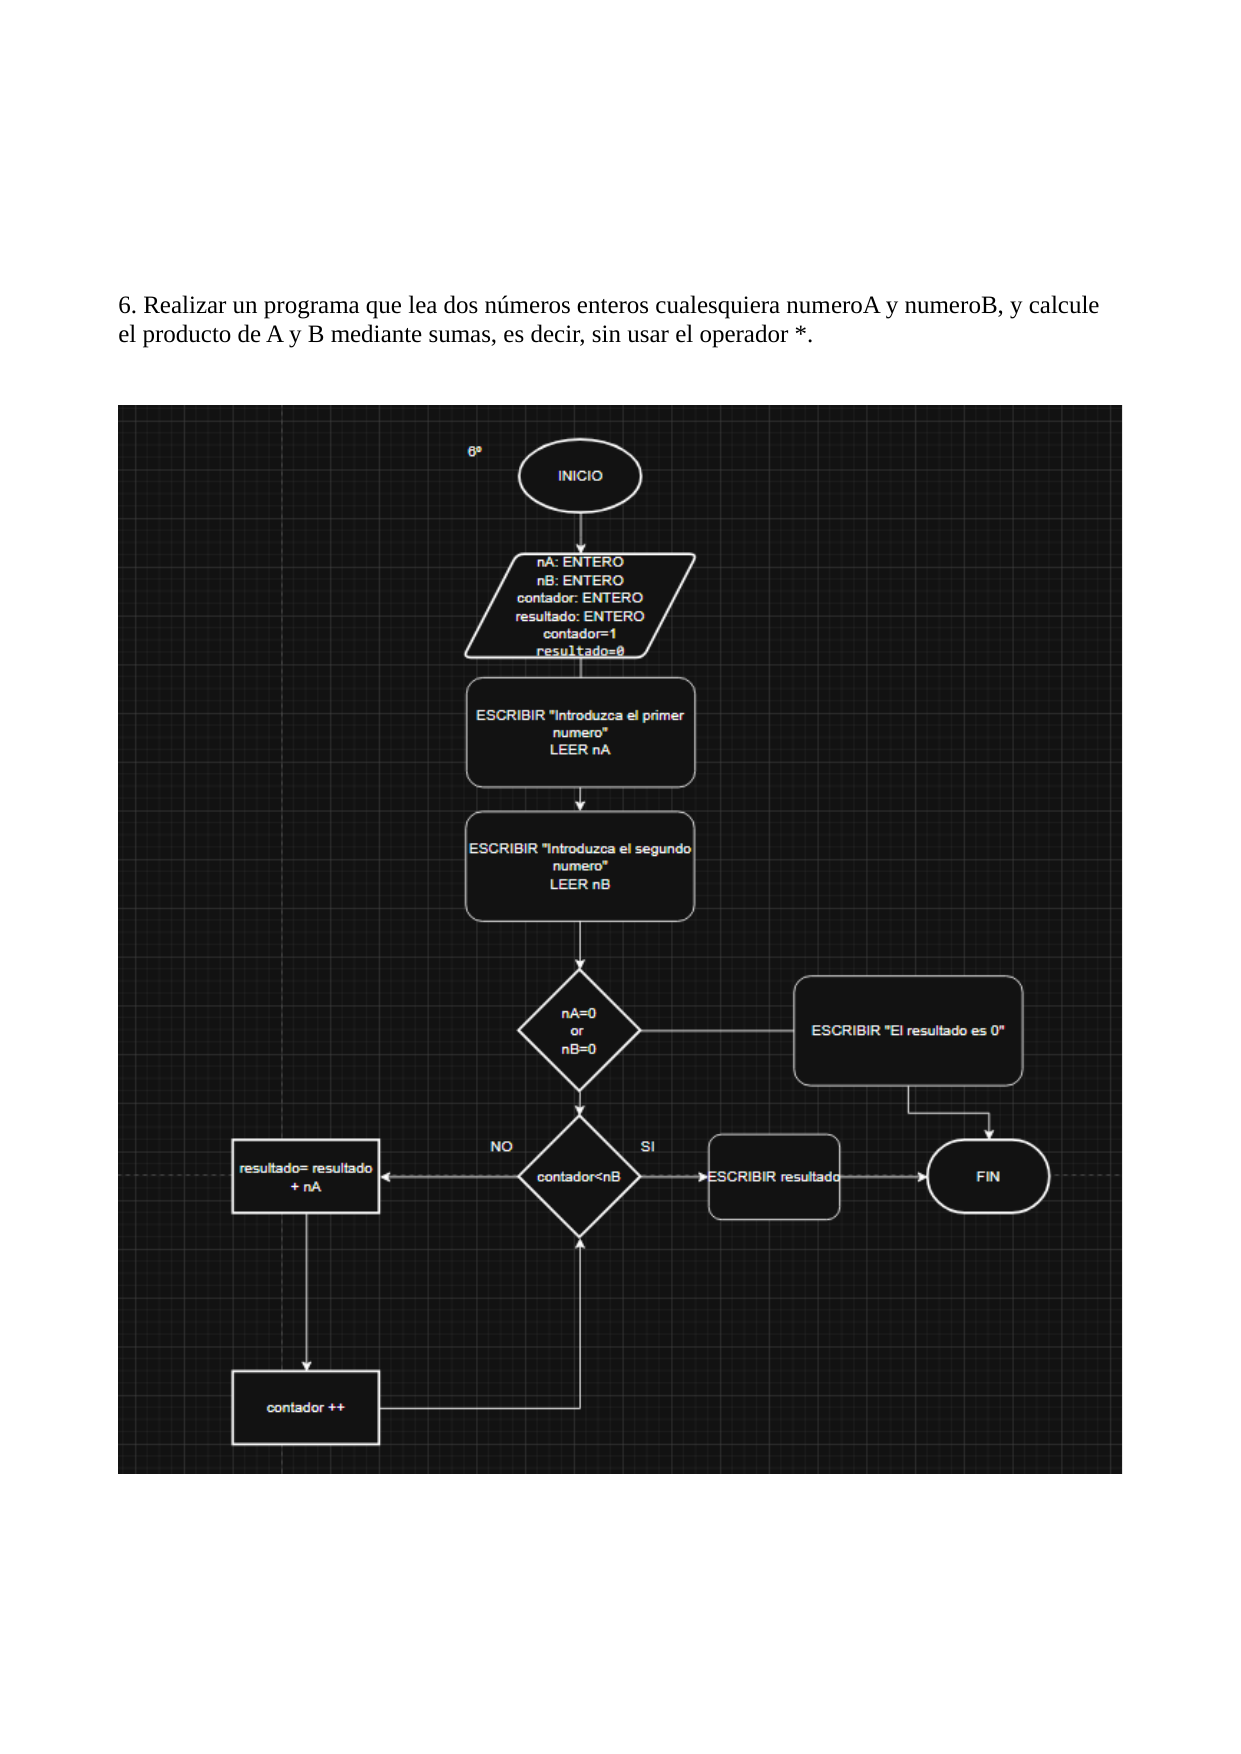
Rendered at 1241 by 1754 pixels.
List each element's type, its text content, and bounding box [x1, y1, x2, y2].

text 6. Realizar un programa que lea dos números enteros cualesquiera numeroA y numeroB, y calcule el producto de A y B mediante sumas, es decir, sin usar el operador *. [118, 291, 1122, 348]
picture [118, 405, 1123, 1474]
